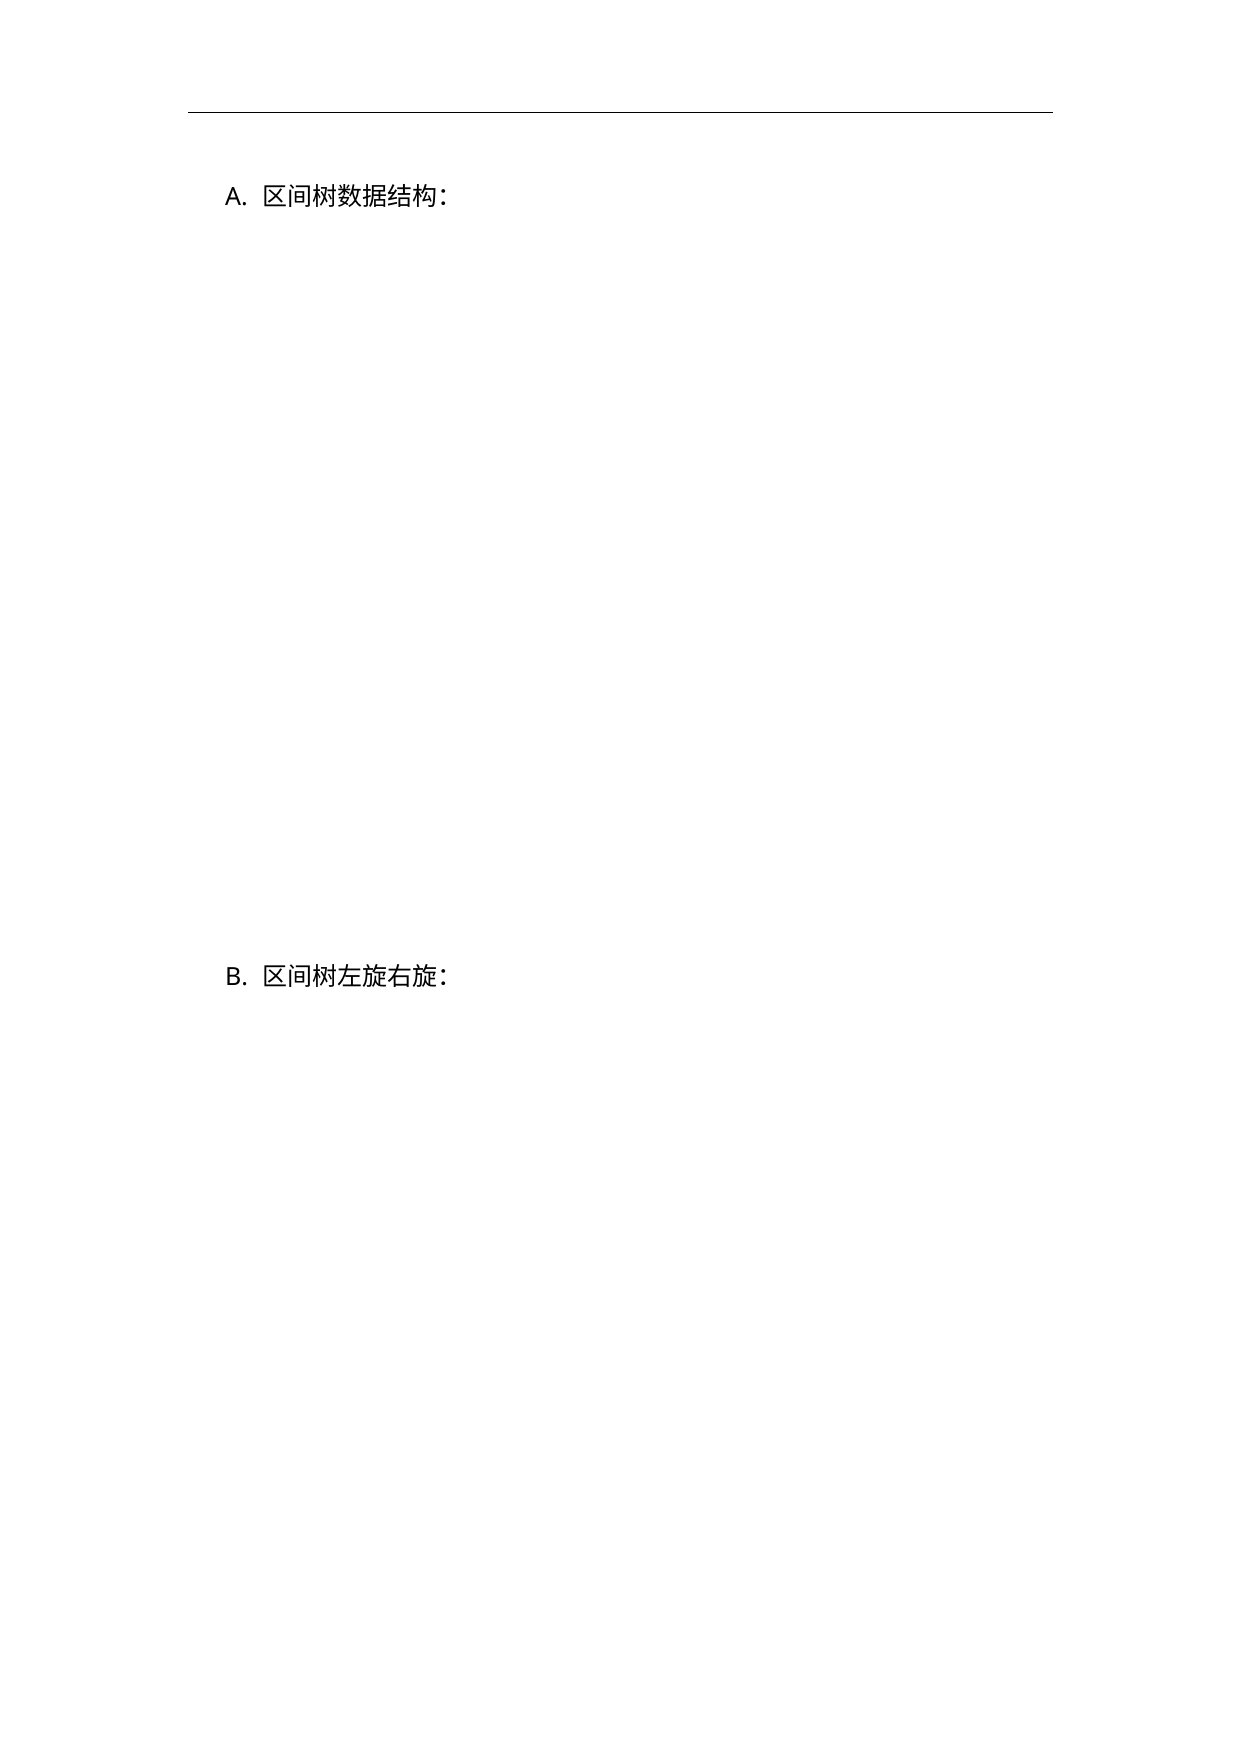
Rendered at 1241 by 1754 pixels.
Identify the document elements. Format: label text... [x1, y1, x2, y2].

list 区间树数据结构： [225, 162, 1053, 227]
list 区间树左旋右旋： [225, 942, 1053, 1007]
